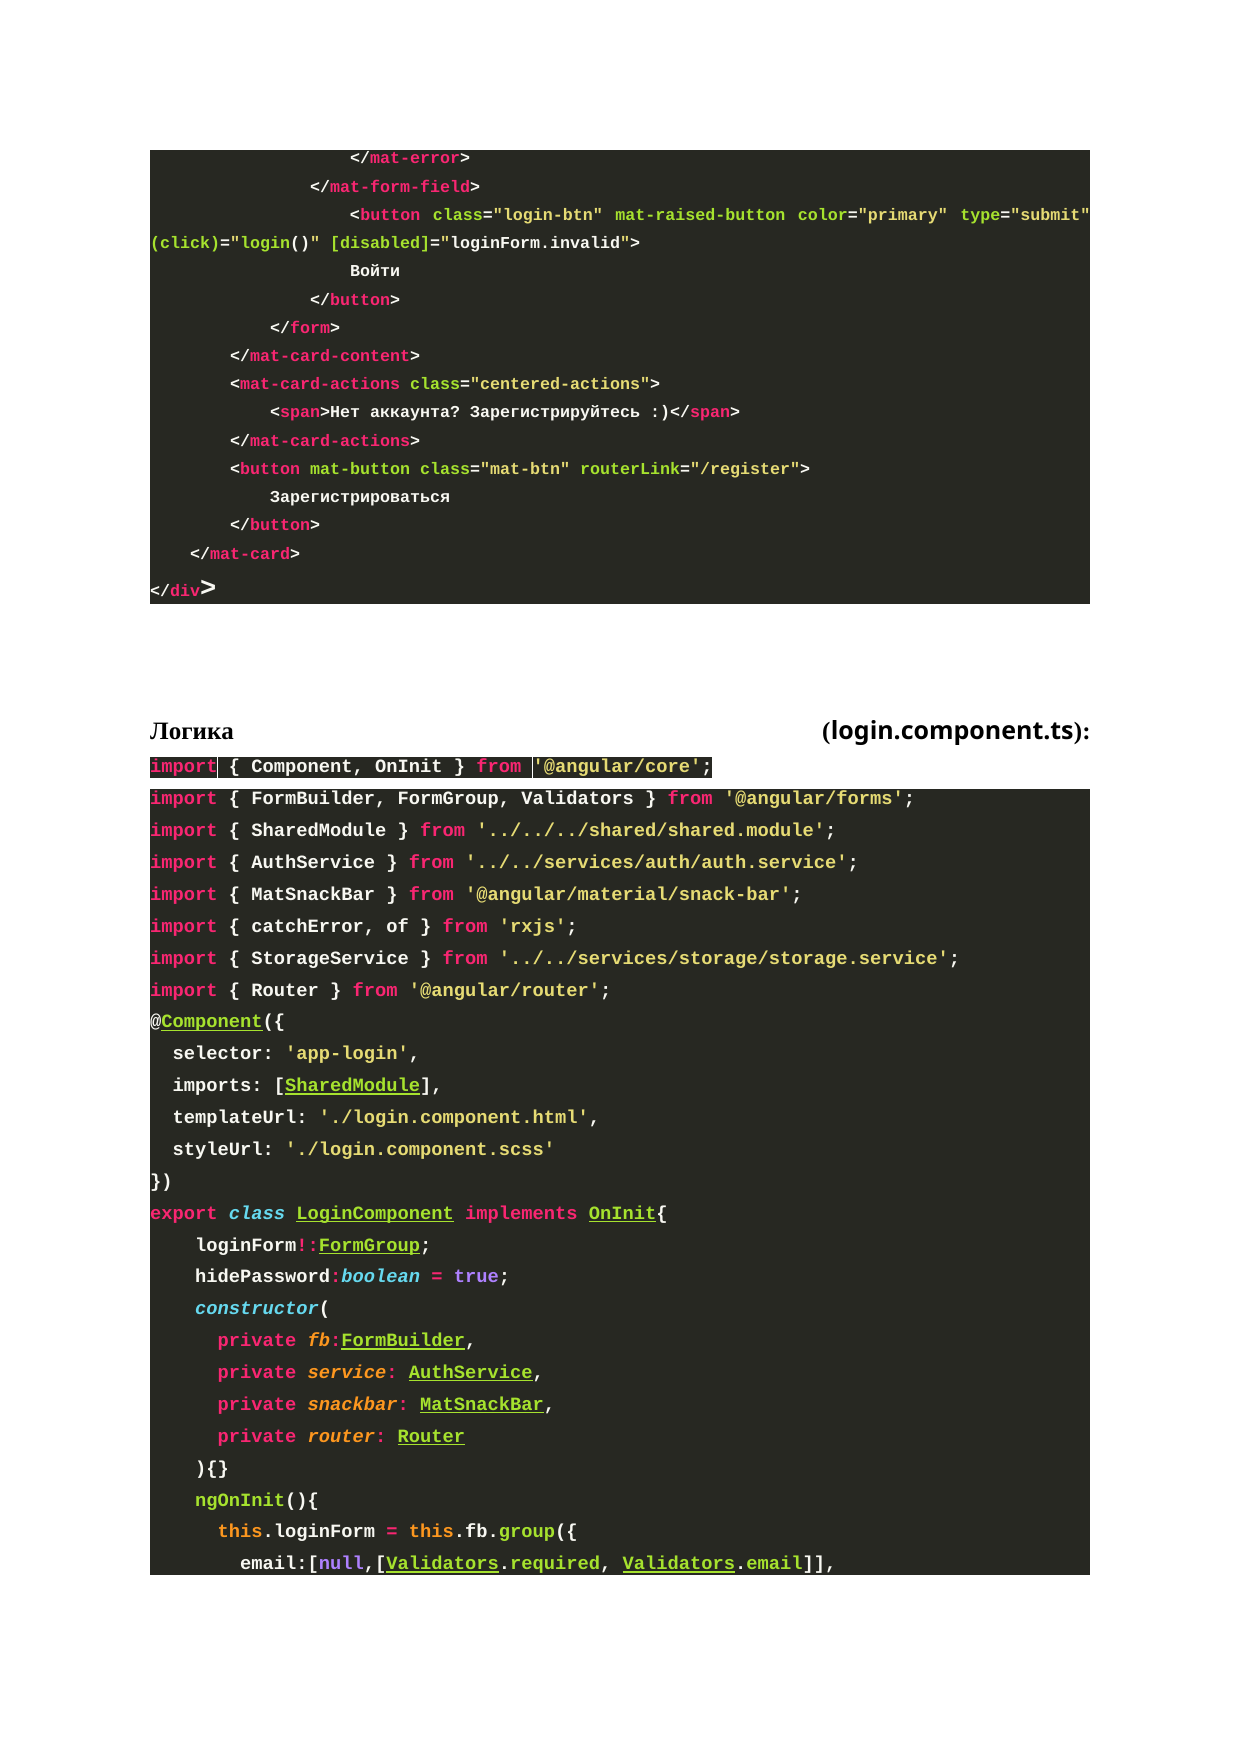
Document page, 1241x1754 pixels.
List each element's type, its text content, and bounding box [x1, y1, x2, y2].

text ){} [150, 1458, 1090, 1480]
text constructor( [150, 1299, 1090, 1320]
text this.loginForm = this.fb.group({ [150, 1522, 1090, 1543]
text private router: Router [150, 1427, 1090, 1448]
text private service: AuthService, [150, 1363, 1090, 1384]
text Зарегистрироваться [150, 489, 1090, 508]
text <span>Нет аккаунта? Зарегистрируйтесь :)</span> [150, 404, 1090, 423]
text styleUrl: './login.component.scss' [150, 1140, 1090, 1161]
text <button class="login-btn" mat-raised-button color="primary" type="submit" (click)="login()" [disabled]="loginForm.invalid"> [150, 206, 1090, 253]
text </div> [150, 573, 1090, 604]
text export class LoginComponent implements OnInit{ [150, 1203, 1090, 1225]
text </mat-card-actions> [150, 432, 1090, 451]
text <button mat-button class="mat-btn" routerLink="/register"> [150, 461, 1090, 479]
text templateUrl: './login.component.html', [150, 1108, 1090, 1129]
text </form> [150, 319, 1090, 338]
text </mat-card-content> [150, 348, 1090, 366]
text import { StorageService } from '../../services/storage/storage.service'; [150, 948, 1090, 970]
text </mat-error> [150, 150, 1090, 169]
text Логика (login.component.ts): import { Component, OnInit } from '@angular/core'; [150, 713, 1090, 778]
text ngOnInit(){ [150, 1490, 1090, 1512]
text @Component({ [150, 1012, 1090, 1033]
text private snackbar: MatSnackBar, [150, 1395, 1090, 1416]
text selector: 'app-login', [150, 1044, 1090, 1065]
text </button> [150, 291, 1090, 310]
text <mat-card-actions class="centered-actions"> [150, 376, 1090, 395]
text }) [150, 1172, 1090, 1193]
text import { MatSnackBar } from '@angular/material/snack-bar'; [150, 885, 1090, 906]
text import { catchError, of } from 'rxjs'; [150, 917, 1090, 938]
text import { SharedModule } from '../../../shared/shared.module'; [150, 821, 1090, 842]
text import { AuthService } from '../../services/auth/auth.service'; [150, 853, 1090, 874]
text imports: [SharedModule], [150, 1076, 1090, 1097]
text hidePassword:boolean = true; [150, 1267, 1090, 1288]
text Войти [150, 263, 1090, 282]
text </mat-card> [150, 545, 1090, 564]
text private fb:FormBuilder, [150, 1331, 1090, 1352]
text import { FormBuilder, FormGroup, Validators } from '@angular/forms'; [150, 789, 1090, 810]
text </mat-form-field> [150, 178, 1090, 197]
text email:[null,[Validators.required, Validators.email]], [150, 1554, 1090, 1575]
text loginForm!:FormGroup; [150, 1235, 1090, 1257]
text import { Router } from '@angular/router'; [150, 980, 1090, 1002]
text </button> [150, 517, 1090, 536]
